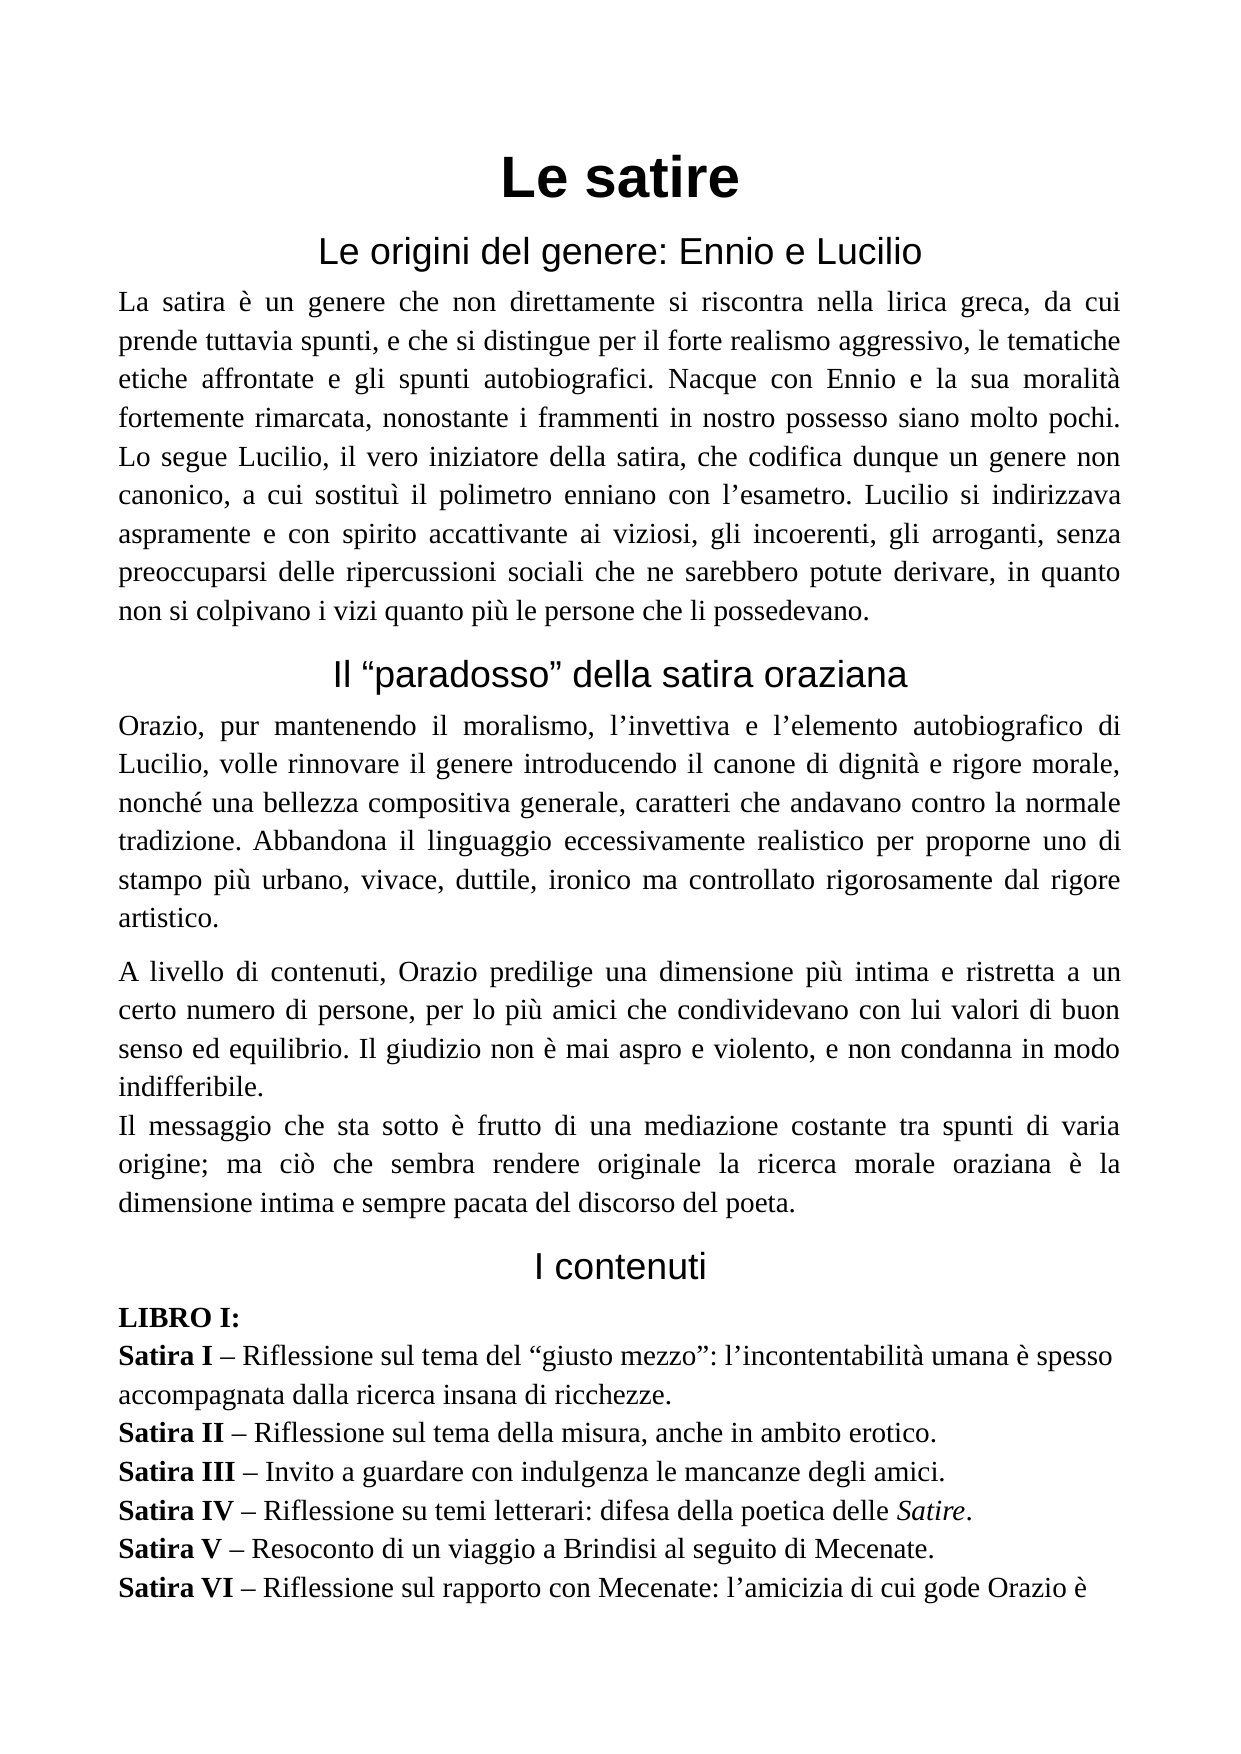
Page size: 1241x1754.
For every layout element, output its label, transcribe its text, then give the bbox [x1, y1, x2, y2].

text LIBRO I: Satira I – Riflessione sul tema del “giusto mezzo”: l’incontentabilità umana è spesso accompagnata dalla ricerca insana di ricchezze. Satira II – Riflessione sul tema della misura, anche in ambito erotico. Satira III – Invito a guardare con indulgenza le mancanze degli amici. Satira IV – Riflessione su temi letterari: difesa della poetica delle Satire. Satira V – Resoconto di un viaggio a Brindisi al seguito di Mecenate. Satira VI – Riflessione sul rapporto con Mecenate: l’amicizia di cui gode Orazio è [118, 1300, 1122, 1603]
subtitle Il “paradosso” della satira oraziana [118, 652, 1122, 695]
subtitle I contenuti [118, 1244, 1122, 1287]
text A livello di contenuti, Orazio predilige una dimensione più intima e ristretta a un certo numero di persone, per lo più amici che condividevano con lui valori di buon senso ed equilibrio. Il giudizio non è mai aspro e violento, e non condanna in modo indifferibile. Il messaggio che sta sotto è frutto di una mediazione costante tra spunti di varia origine; ma ciò che sembra rendere originale la ricerca morale oraziana è la dimensione intima e sempre pacata del discorso del poeta. [118, 954, 1122, 1218]
text La satira è un genere che non direttamente si riscontra nella lirica greca, da cui prende tuttavia spunti, e che si distingue per il forte realismo aggressivo, le tematiche etiche affrontate e gli spunti autobiografici. Nacque con Ennio e la sua moralità fortemente rimarcata, nonostante i frammenti in nostro possesso siano molto pochi. Lo segue Lucilio, il vero iniziatore della satira, che codifica dunque un genere non canonico, a cui sostituì il polimetro enniano con l’esametro. Lucilio si indirizzava aspramente e con spirito accattivante ai viziosi, gli incoerenti, gli arroganti, senza preoccuparsi delle ripercussioni sociali che ne sarebbero potute derivare, in quanto non si colpivano i vizi quanto più le persone che li possedevano. [118, 284, 1122, 626]
subtitle Le origini del genere: Ennio e Lucilio [118, 229, 1122, 272]
text Orazio, pur mantenendo il moralismo, l’invettiva e l’elemento autobiografico di Lucilio, volle rinnovare il genere introducendo il canone di dignità e rigore morale, nonché una bellezza compositiva generale, caratteri che andavano contro la normale tradizione. Abbandona il linguaggio eccessivamente realistico per proporne uno di stampo più urbano, vivace, duttile, ironico ma controllato rigorosamente dal rigore artistico. [118, 708, 1122, 934]
title Le satire [118, 143, 1122, 210]
